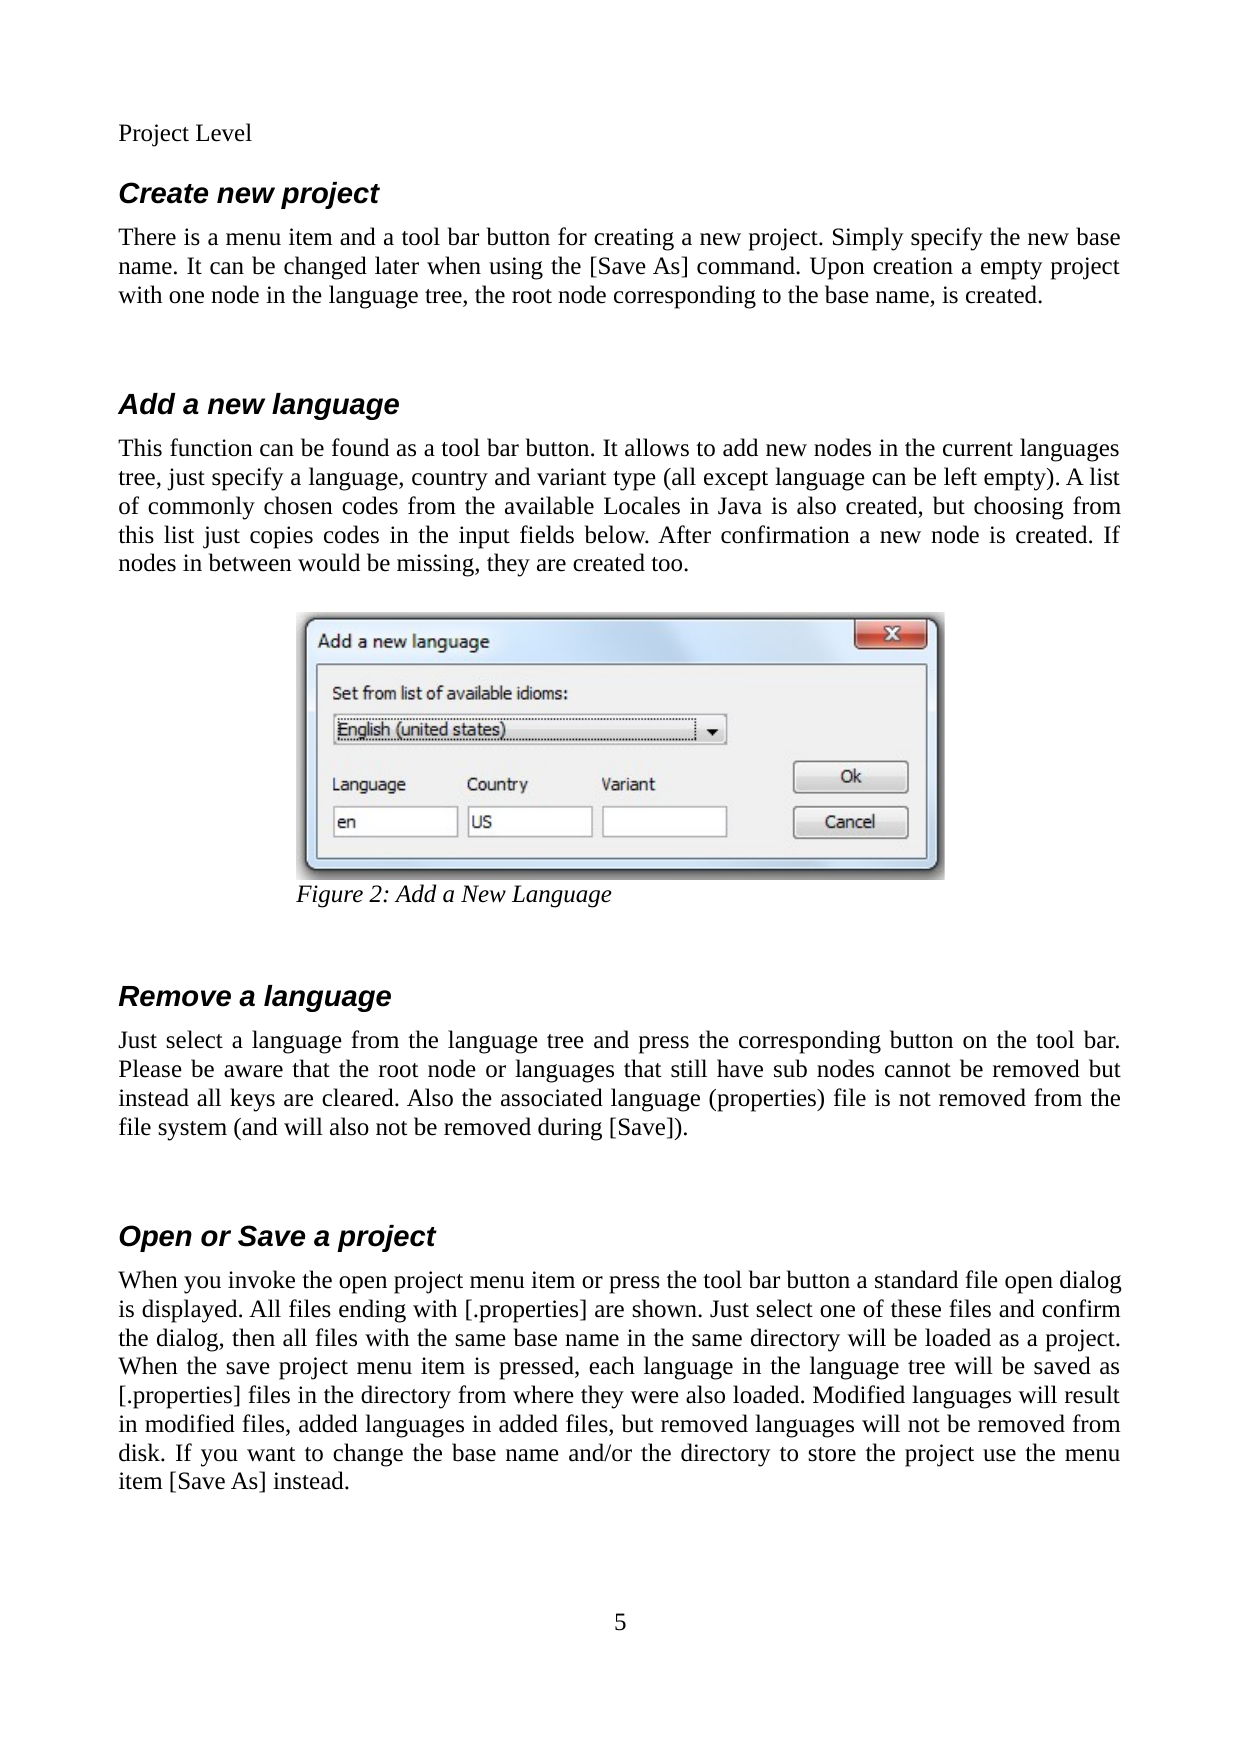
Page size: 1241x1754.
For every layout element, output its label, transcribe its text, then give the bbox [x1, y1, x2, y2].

text When you invoke the open project menu item or press the tool bar button a standard file open dialog is displayed. All files ending with [.properties] are shown. Just select one of these files and confirm the dialog, then all files with the same base name in the same directory will be loaded as a project. When the save project menu item is pressed, each language in the language tree will be saved as [.properties] files in the directory from where they were also loaded. Modified languages will result in modified files, added languages in added files, but removed languages will not be removed from disk. If you want to change the base name and/or the directory to store the project use the menu item [Save As] instead. [118, 1265, 1122, 1495]
subtitle Add a new language [118, 387, 1122, 421]
text This function can be found as a tool bar button. It allows to add new nodes in the current languages tree, just specify a language, country and variant type (all except language can be left empty). A list of commonly chosen codes from the available Locales in Java is also created, but choosing from this list just copies codes in the input fields below. After confirmation a new node is created. If nodes in between would be missing, they are created too. [118, 433, 1122, 577]
text Figure 2: Add a New Language [296, 880, 944, 908]
text Just select a language from the language tree and press the corresponding button on the tool bar. Please be aware that the root node or languages that still have sub nodes cannot be removed but instead all keys are cleared. Also the associated language (properties) file is not removed from the file system (and will also not be removed during [Save]). [118, 1025, 1122, 1140]
subtitle Create new project [118, 176, 1122, 210]
picture [296, 612, 945, 880]
subtitle Remove a language [118, 979, 1122, 1013]
text There is a menu item and a tool bar button for creating a new project. Simply specify the new base name. It can be changed later when using the [Save As] command. Upon creation a empty project with one node in the language tree, the root node corresponding to the base name, is created. [118, 222, 1122, 309]
subtitle Open or Save a project [118, 1219, 1122, 1253]
